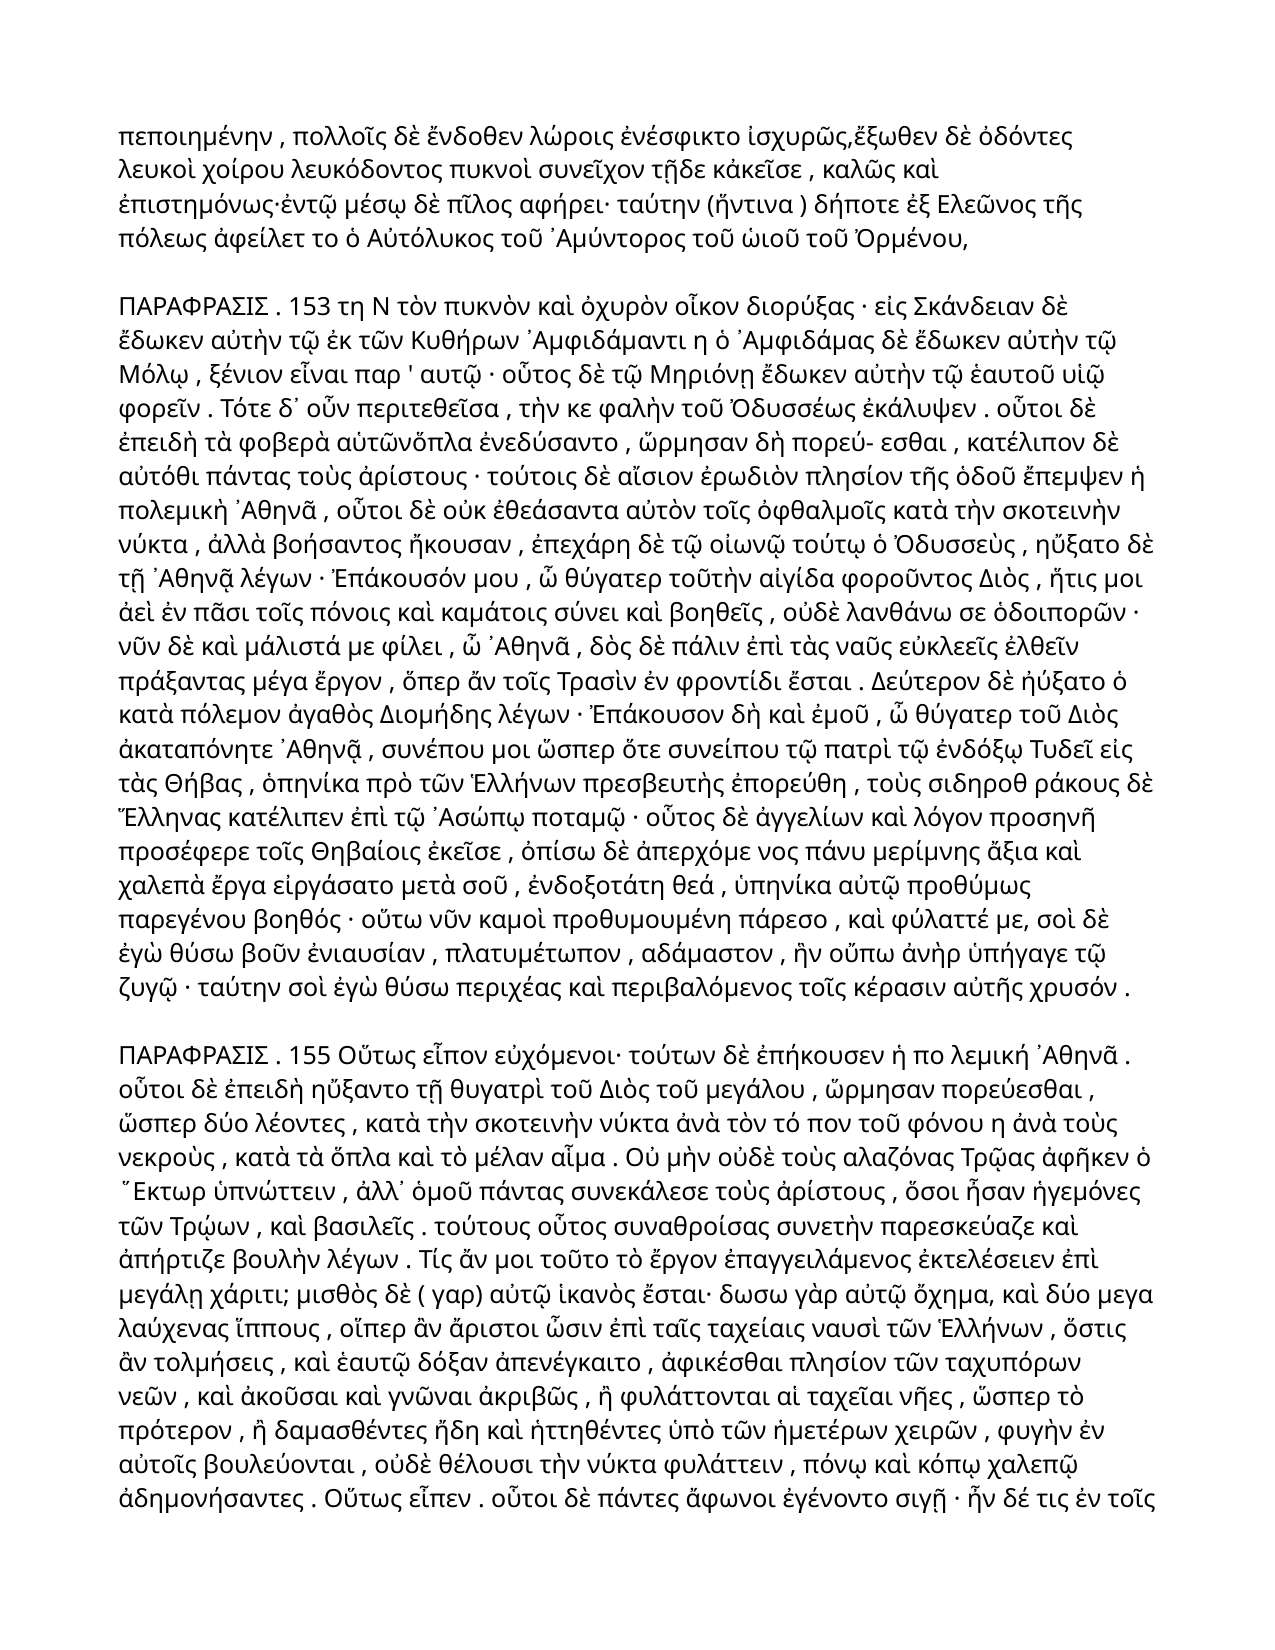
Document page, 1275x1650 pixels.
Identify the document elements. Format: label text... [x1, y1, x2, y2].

text ΠΑΡΑΦΡΑΣΙΣ . 155 Οὕτως εἶπον εὐχόμενοι· τούτων δὲ ἐπήκουσεν ἡ πο λεμική ᾿Αθηνᾶ . οὗτοι δὲ ἐπειδὴ ηὔξαντο τῇ θυγατρὶ τοῦ Διὸς τοῦ μεγάλου , ὥρμησαν πορεύεσθαι , ὥσπερ δύο λέοντες , κατὰ τὴν σκοτεινὴν νύκτα ἀνὰ τὸν τό πον τοῦ φόνου η ἀνὰ τοὺς νεκροὺς , κατὰ τὰ ὅπλα καὶ τὸ μέλαν αἷμα . Οὐ μὴν οὐδὲ τοὺς αλαζόνας Τρῷας ἀφῆκεν ὁ ῞Εκτωρ ὑπνώττειν , ἀλλ᾿ ὁμοῦ πάντας συνεκάλεσε τοὺς ἀρίστους , ὅσοι ἦσαν ἡγεμόνες τῶν Τρῴων , καὶ βασιλεῖς . τούτους οὗτος συναθροίσας συνετὴν παρεσκεύαζε καὶ ἀπήρτιζε βουλὴν λέγων . Τίς ἄν μοι τοῦτο τὸ ἔργον ἐπαγγειλάμενος ἐκτελέσειεν ἐπὶ μεγάλῃ χάριτι; μισθὸς δὲ ( γαρ) αὐτῷ ἱκανὸς ἔσται· δωσω γὰρ αὐτῷ ὄχημα, καὶ δύο μεγα λαύχενας ἵππους , οἵπερ ἂν ἄριστοι ὦσιν ἐπὶ ταῖς ταχείαις ναυσὶ τῶν Ἑλλήνων , ὅστις ἂν τολμήσεις , καὶ ἑαυτῷ δόξαν ἀπενέγκαιτο , ἀφικέσθαι πλησίον τῶν ταχυπόρων νεῶν , καὶ ἀκοῦσαι καὶ γνῶναι ἀκριβῶς , ἢ φυλάττονται αἱ ταχεῖαι νῆες , ὥσπερ τὸ πρότερον , ἢ δαμασθέντες ἤδη καὶ ἡττηθέντες ὑπὸ τῶν ἡμετέρων χειρῶν , φυγὴν ἐν αὐτοῖς βουλεύονται , οὐδὲ θέλουσι τὴν νύκτα φυλάττειν , πόνῳ καὶ κόπῳ χαλεπῷ ἀδημονήσαντες . Οὕτως εἶπεν . οὗτοι δὲ πάντες ἄφωνοι ἐγένοντο σιγῇ · ἦν δέ τις ἐν τοῖς [118, 1038, 1157, 1515]
text πεποιημένην , πολλοῖς δὲ ἔνδοθεν λώροις ἐνέσφικτο ἰσχυρῶς,ἔξωθεν δὲ ὀδόντες λευκοὶ χοίρου λευκόδοντος πυκνοὶ συνεῖχον τῇδε κἀκεῖσε , καλῶς καὶ ἐπιστημόνως·ἐντῷ μέσῳ δὲ πῖλος αφήρει· ταύτην (ἥντινα ) δήποτε ἐξ Ελεῶνος τῆς πόλεως ἀφείλετ το ὁ Αὐτόλυκος τοῦ ᾿Αμύντορος τοῦ ὡιοῦ τοῦ Ὀρμένου, [118, 118, 1157, 254]
text ΠΑΡΑΦΡΑΣΙΣ . 153 τη N τὸν πυκνὸν καὶ ὀχυρὸν οἶκον διορύξας · εἰς Σκάνδειαν δὲ ἔδωκεν αὐτὴν τῷ ἐκ τῶν Κυθήρων ᾿Αμφιδάμαντι η ὁ ᾿Αμφιδάμας δὲ ἔδωκεν αὐτὴν τῷ Μόλῳ , ξένιον εἶναι παρ ' αυτῷ · οὗτος δὲ τῷ Μηριόνῃ ἔδωκεν αὐτὴν τῷ ἑαυτοῦ υἱῷ φορεῖν . Τότε δ᾽ οὖν περιτεθεῖσα , τὴν κε φαλὴν τοῦ Ὀδυσσέως ἐκάλυψεν . οὗτοι δὲ ἐπειδὴ τὰ φοβερὰ αὑτῶνὅπλα ἐνεδύσαντο , ὥρμησαν δὴ πορεύ‐ εσθαι , κατέλιπον δὲ αὐτόθι πάντας τοὺς ἀρίστους · τούτοις δὲ αἴσιον ἐρωδιὸν πλησίον τῆς ὁδοῦ ἔπεμψεν ἡ πολεμικὴ ᾿Αθηνᾶ , οὗτοι δὲ οὐκ ἐθεάσαντα αὐτὸν τοῖς ὀφθαλμοῖς κατὰ τὴν σκοτεινὴν νύκτα , ἀλλὰ βοήσαντος ἤκουσαν , ἐπεχάρη δὲ τῷ οἰωνῷ τούτῳ ὁ Ὀδυσσεὺς , ηὔξατο δὲ τῇ ᾿Αθηνᾷ λέγων · Ἐπάκουσόν μου , ὦ θύγατερ τοῦτὴν αἰγίδα φοροῦντος Διὸς , ἥτις μοι ἀεὶ ἐν πᾶσι τοῖς πόνοις καὶ καμάτοις σύνει καὶ βοηθεῖς , οὐδὲ λανθάνω σε ὁδοιπορῶν · νῦν δὲ καὶ μάλιστά με φίλει , ὦ ᾿Αθηνᾶ , δὸς δὲ πάλιν ἐπὶ τὰς ναῦς εὐκλεεῖς ἐλθεῖν πράξαντας μέγα ἔργον , ὅπερ ἄν τοῖς Τρασὶν ἐν φροντίδι ἔσται . Δεύτερον δὲ ἠύξατο ὁ κατὰ πόλεμον ἀγαθὸς Διομήδης λέγων · Ἐπάκουσον δὴ καὶ ἐμοῦ , ὦ θύγατερ τοῦ Διὸς ἀκαταπόνητε ᾿Αθηνᾷ , συνέπου μοι ὥσπερ ὅτε συνείπου τῷ πατρὶ τῷ ἐνδόξῳ Τυδεῖ εἰς τὰς Θήβας , ὁπηνίκα πρὸ τῶν Ἑλλήνων πρεσβευτὴς ἐπορεύθη , τοὺς σιδηροθ ράκους δὲ Ἕλληνας κατέλιπεν ἐπὶ τῷ ᾿Ασώπῳ ποταμῷ · οὗτος δὲ ἀγγελίων καὶ λόγον προσηνῆ προσέφερε τοῖς Θηβαίοις ἐκεῖσε , ὀπίσω δὲ ἀπερχόμε νος πάνυ μερίμνης ἄξια καὶ χαλεπὰ ἔργα εἰργάσατο μετὰ σοῦ , ἐνδοξοτάτη θεά , ὑπηνίκα αὐτῷ προθύμως παρεγένου βοηθός · οὕτω νῦν καμοὶ προθυμουμένη πάρεσο , καὶ φύλαττέ με, σοὶ δὲ ἐγὼ θύσω βοῦν ἐνιαυσίαν , πλατυμέτωπον , αδάμαστον , ἣν οὔπω ἀνὴρ ὑπήγαγε τῷ ζυγῷ · ταύτην σοὶ ἐγὼ θύσω περιχέας καὶ περιβαλόμενος τοῖς κέρασιν αὐτῆς χρυσόν . [118, 288, 1157, 1004]
